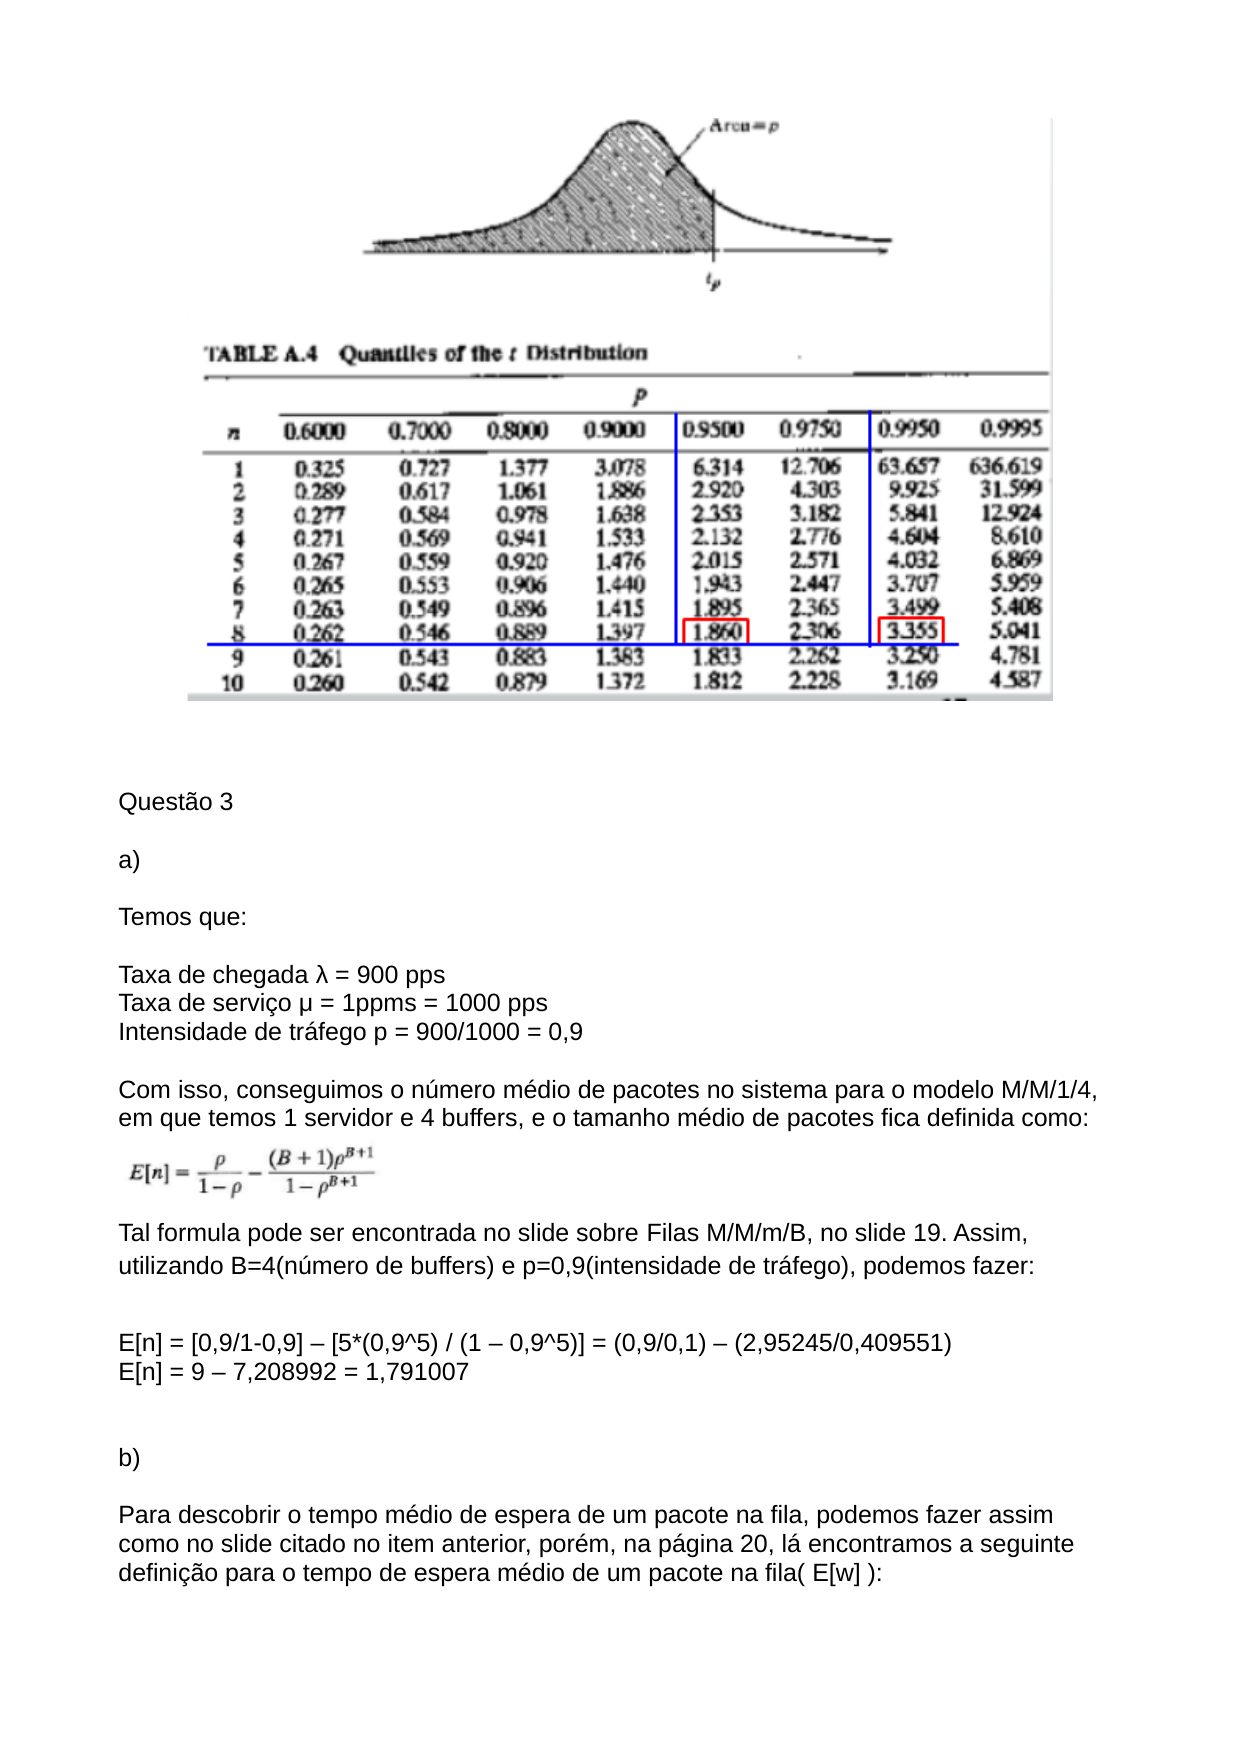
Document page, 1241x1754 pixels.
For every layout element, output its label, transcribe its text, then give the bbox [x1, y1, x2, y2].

text a) [118, 844, 1122, 873]
text Tal formula pode ser encontrada no slide sobre Filas M/M/m/B, no slide 19. Assim, utilizando B=4(número de buffers) e p=0,9(intensidade de tráfego), podemos fazer: [118, 1218, 1122, 1280]
text Para descobrir o tempo médio de espera de um pacote na fila, podemos fazer assim como no slide citado no item anterior, porém, na página 20, lá encontramos a seguinte definição para o tempo de espera médio de um pacote na fila( E[w] ): [118, 1500, 1122, 1586]
text Questão 3 [118, 787, 1122, 816]
text Temos que: [118, 902, 1122, 931]
text E[n] = [0,9/1-0,9] – [5*(0,9^5) / (1 – 0,9^5)] = (0,9/0,1) – (2,95245/0,409551) [118, 1328, 1122, 1356]
text Taxa de serviço μ = 1ppms = 1000 pps [118, 988, 1122, 1017]
text E[n] = 9 – 7,208992 = 1,791007 [118, 1356, 1122, 1385]
text b) [118, 1443, 1122, 1471]
picture [121, 1135, 388, 1212]
text Com isso, conseguimos o número médio de pacotes no sistema para o modelo M/M/1/4, em que temos 1 servidor e 4 buffers, e o tamanho médio de pacotes fica definida como: [118, 1074, 1122, 1132]
text Intensidade de tráfego p = 900/1000 = 0,9 [118, 1017, 1122, 1046]
picture [187, 118, 1053, 701]
text Taxa de chegada λ = 900 pps [118, 959, 1122, 988]
